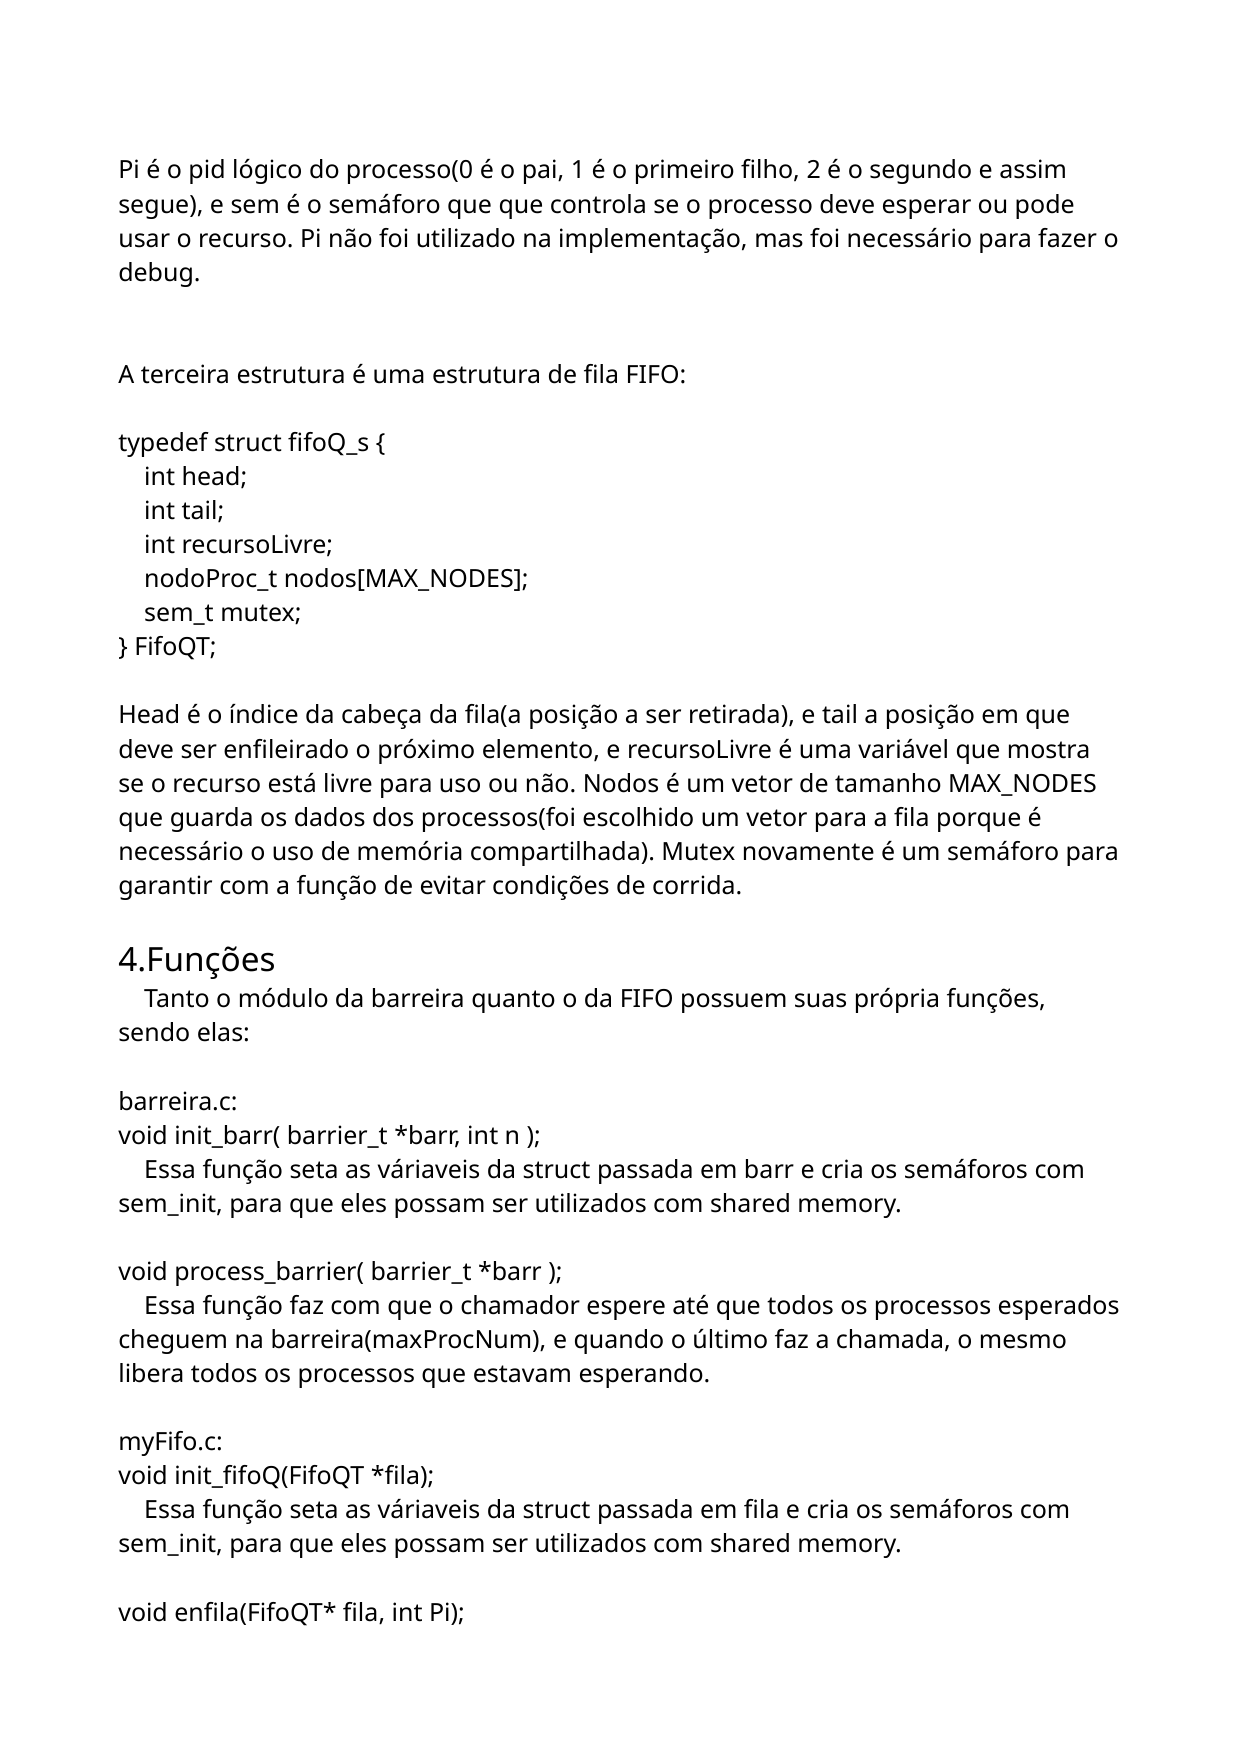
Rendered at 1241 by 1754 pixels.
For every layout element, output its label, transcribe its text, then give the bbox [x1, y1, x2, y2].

text Tanto o módulo da barreira quanto o da FIFO possuem suas própria funções, sendo elas: [118, 981, 1122, 1049]
text int tail; [118, 493, 1122, 527]
text Essa função faz com que o chamador espere até que todos os processos esperados cheguem na barreira(maxProcNum), e quando o último faz a chamada, o mesmo libera todos os processos que estavam esperando. [118, 1288, 1122, 1390]
text Essa função seta as váriaveis da struct passada em fila e cria os semáforos com sem_init, para que eles possam ser utilizados com shared memory. [118, 1492, 1122, 1560]
text void init_fifoQ(FifoQT *fila); [118, 1458, 1122, 1492]
text } FifoQT; [118, 629, 1122, 663]
text barreira.c: [118, 1083, 1122, 1117]
text int recursoLivre; [118, 527, 1122, 561]
text void enfila(FifoQT* fila, int Pi); [118, 1594, 1122, 1628]
text A terceira estrutura é uma estrutura de fila FIFO: [118, 357, 1122, 391]
text sem_t mutex; [118, 595, 1122, 629]
text myFifo.c: [118, 1424, 1122, 1458]
text int head; [118, 459, 1122, 493]
text typedef struct fifoQ_s { [118, 425, 1122, 459]
text Essa função seta as váriaveis da struct passada em barr e cria os semáforos com sem_init, para que eles possam ser utilizados com shared memory. [118, 1151, 1122, 1219]
text Head é o índice da cabeça da fila(a posição a ser retirada), e tail a posição em que deve ser enfileirado o próximo elemento, e recursoLivre é uma variável que mostra se o recurso está livre para uso ou não. Nodos é um vetor de tamanho MAX_NODES que guarda os dados dos processos(foi escolhido um vetor para a fila porque é necessário o uso de memória compartilhada). Mutex novamente é um semáforo para garantir com a função de evitar condições de corrida. [118, 697, 1122, 902]
text void process_barrier( barrier_t *barr ); [118, 1253, 1122, 1288]
text Pi é o pid lógico do processo(0 é o pai, 1 é o primeiro filho, 2 é o segundo e assim segue), e sem é o semáforo que que controla se o processo deve esperar ou pode usar o recurso. Pi não foi utilizado na implementação, mas foi necessário para fazer o debug. [118, 152, 1122, 288]
text 4.Funções [118, 936, 1122, 981]
text void init_barr( barrier_t *barr, int n ); [118, 1117, 1122, 1151]
text nodoProc_t nodos[MAX_NODES]; [118, 561, 1122, 595]
